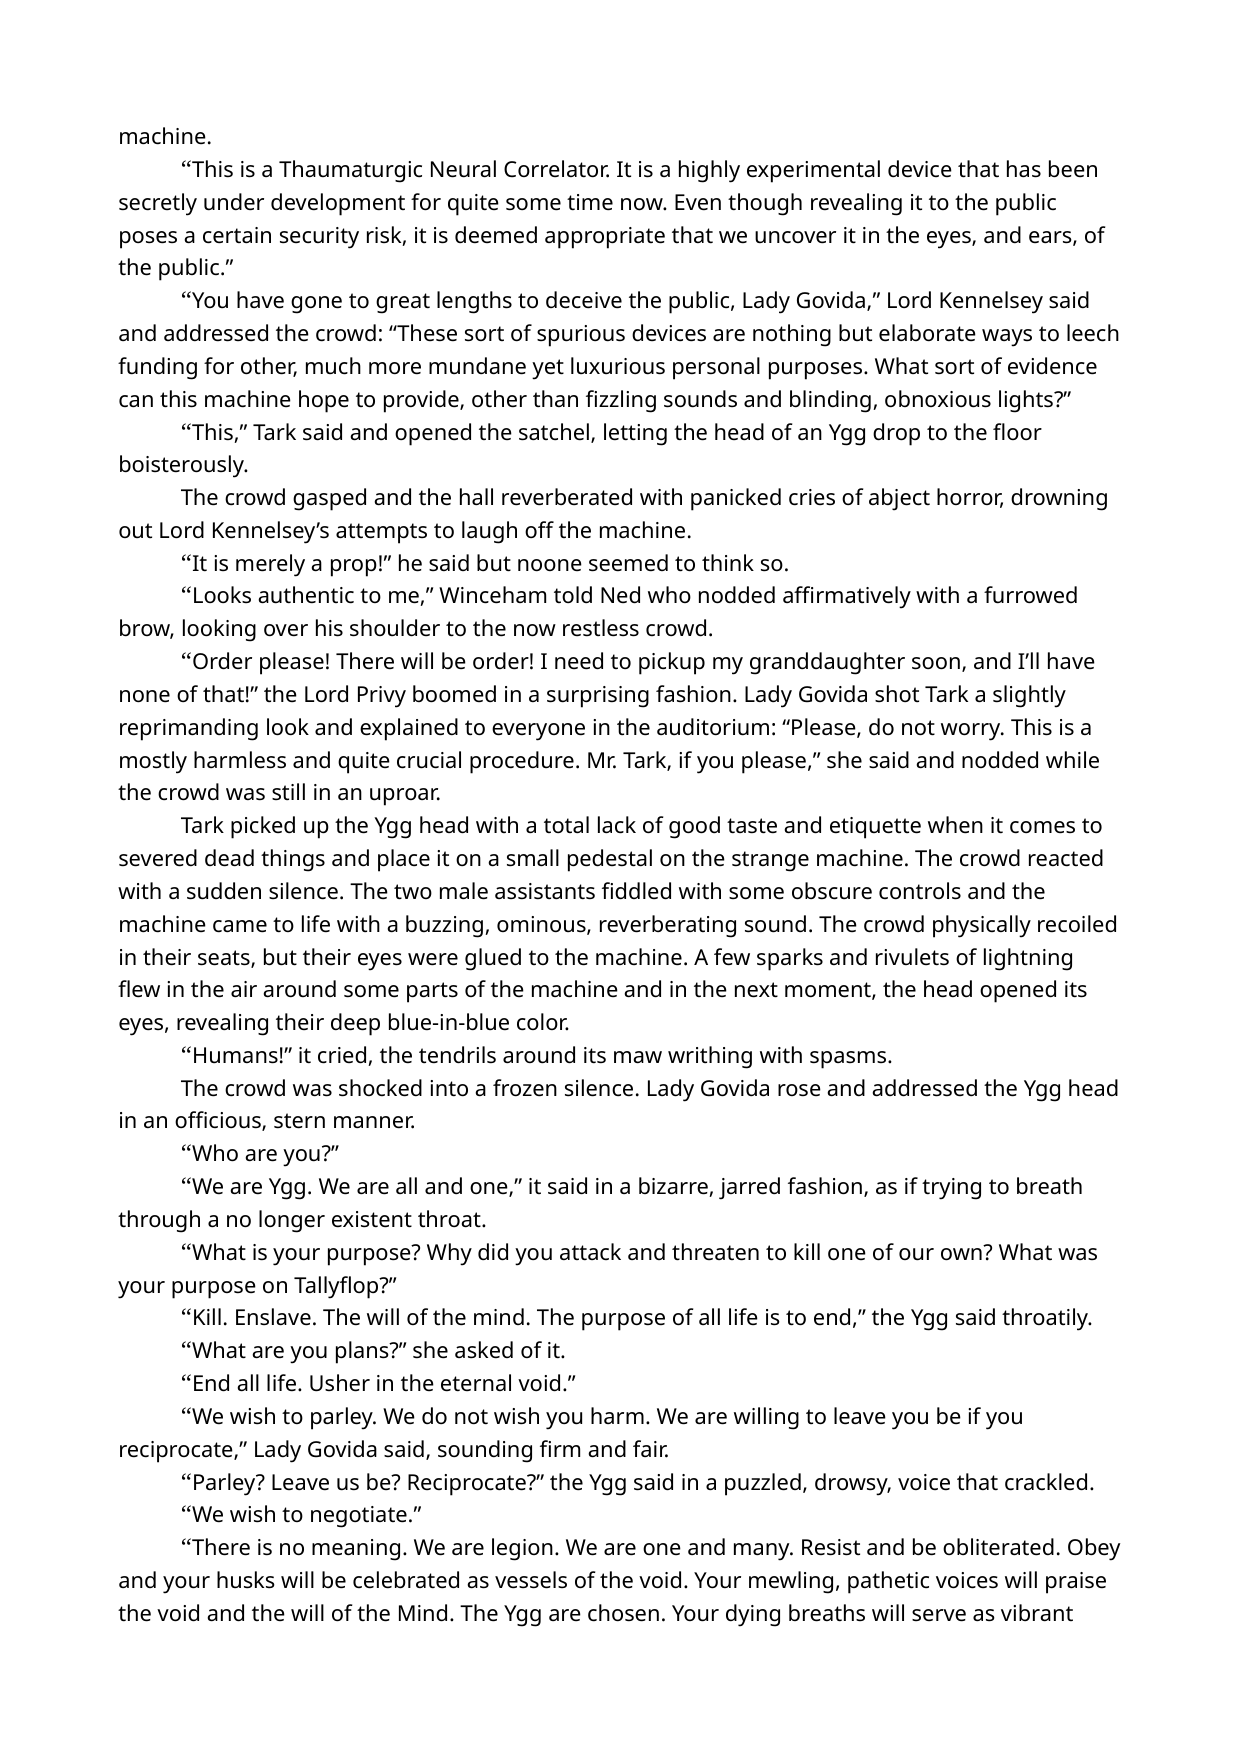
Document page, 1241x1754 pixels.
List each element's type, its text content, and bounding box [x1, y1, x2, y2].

text “What is your purpose? Why did you attack and threaten to kill one of our own? What was your purpose on Tallyflop?” [118, 1234, 1122, 1299]
text Tark picked up the Ygg head with a total lack of good taste and etiquette when it comes to severed dead things and place it on a small pedestal on the strange machine. The crowd reacted with a sudden silence. The two male assistants fiddled with some obscure controls and the machine came to life with a buzzing, ominous, reverberating sound. The crowd physically recoiled in their seats, but their eyes were glued to the machine. A few sparks and rivulets of lightning flew in the air around some parts of the machine and in the next moment, the head opened its eyes, revealing their deep blue-in-blue color. [118, 807, 1122, 1037]
text “We are Ygg. We are all and one,” it said in a bizarre, jarred fashion, as if trying to breath through a no longer existent throat. [118, 1168, 1122, 1234]
text “Kill. Enslave. The will of the mind. The purpose of all life is to end,” the Ygg said throatily. [118, 1299, 1122, 1332]
text The crowd was shocked into a frozen silence. Lady Govida rose and addressed the Ygg head in an officious, stern manner. [118, 1070, 1122, 1135]
text “It is merely a prop!” he said but noone seemed to think so. [118, 545, 1122, 577]
text “This is a Thaumaturgic Neural Correlator. It is a highly experimental device that has been secretly under development for quite some time now. Even though revealing it to the public poses a certain security risk, it is deemed appropriate that we uncover it in the eyes, and ears, of the public.” [118, 151, 1122, 282]
text “Looks authentic to me,” Winceham told Ned who nodded affirmatively with a furrowed brow, looking over his shoulder to the now restless crowd. [118, 577, 1122, 643]
text “This,” Tark said and opened the satchel, letting the head of an Ygg drop to the floor boisterously. [118, 413, 1122, 479]
text “What are you plans?” she asked of it. [118, 1332, 1122, 1365]
text “We wish to negotiate.” [118, 1496, 1122, 1529]
text “Order please! There will be order! I need to pickup my granddaughter soon, and I’ll have none of that!” the Lord Privy boomed in a surprising fashion. Lady Govida shot Tark a slightly reprimanding look and explained to everyone in the auditorium: “Please, do not worry. This is a mostly harmless and quite crucial procedure. Mr. Tark, if you please,” she said and nodded while the crowd was still in an uproar. [118, 643, 1122, 807]
text machine. [118, 118, 1122, 151]
text The crowd gasped and the hall reverberated with panicked cries of abject horror, drowning out Lord Kennelsey’s attempts to laugh off the machine. [118, 479, 1122, 545]
text “Who are you?” [118, 1135, 1122, 1168]
text “Humans!” it cried, the tendrils around its maw writhing with spasms. [118, 1037, 1122, 1070]
text “Parley? Leave us be? Reciprocate?” the Ygg said in a puzzled, drowsy, voice that crackled. [118, 1463, 1122, 1496]
text “There is no meaning. We are legion. We are one and many. Resist and be obliterated. Obey and your husks will be celebrated as vessels of the void. Your mewling, pathetic voices will praise the void and the will of the Mind. The Ygg are chosen. Your dying breaths will serve as vibrant [118, 1529, 1122, 1627]
text “We wish to parley. We do not wish you harm. We are willing to leave you be if you reciprocate,” Lady Govida said, sounding firm and fair. [118, 1398, 1122, 1463]
text “You have gone to great lengths to deceive the public, Lady Govida,” Lord Kennelsey said and addressed the crowd: “These sort of spurious devices are nothing but elaborate ways to leech funding for other, much more mundane yet luxurious personal purposes. What sort of evidence can this machine hope to provide, other than fizzling sounds and blinding, obnoxious lights?” [118, 282, 1122, 413]
text “End all life. Usher in the eternal void.” [118, 1365, 1122, 1398]
